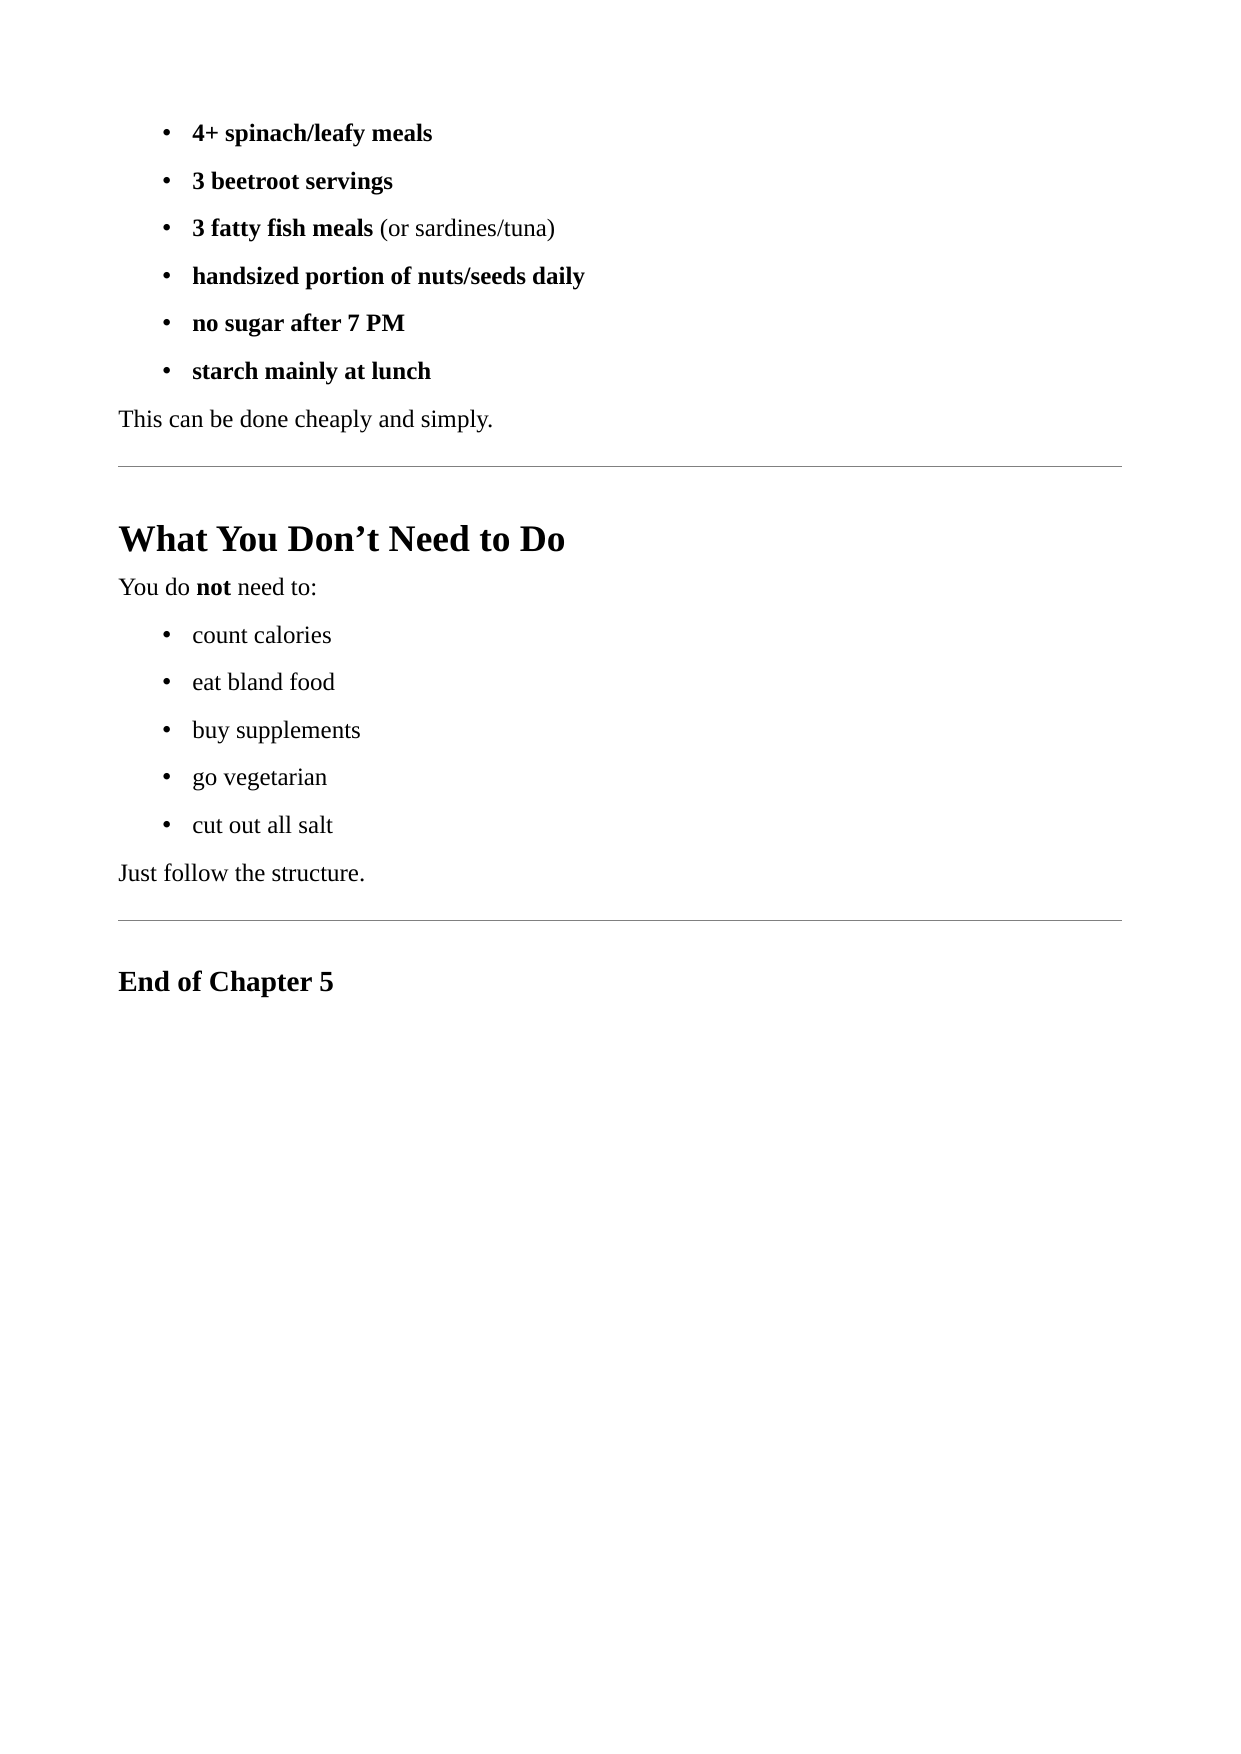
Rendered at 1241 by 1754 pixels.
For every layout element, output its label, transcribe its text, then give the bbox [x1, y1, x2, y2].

list eat bland food [162, 667, 1122, 696]
list handsized portion of nuts/seeds daily [162, 261, 1122, 290]
text You do not need to: [118, 572, 1122, 601]
list go vegetarian [162, 762, 1122, 791]
list cut out all salt [162, 810, 1122, 839]
list count calories [162, 620, 1122, 648]
list buy supplements [162, 715, 1122, 744]
text Just follow the structure. [118, 858, 1122, 886]
list 4+ spinach/leafy meals [162, 118, 1122, 147]
list 3 fatty fish meals (or sardines/tuna) [162, 213, 1122, 242]
subtitle End of Chapter 5 [118, 964, 1122, 998]
list 3 beetroot servings [162, 166, 1122, 194]
list no sugar after 7 PM [162, 308, 1122, 337]
text This can be done cheaply and simply. [118, 404, 1122, 432]
list starch mainly at lunch [162, 356, 1122, 385]
subtitle What You Don’t Need to Do [118, 516, 1122, 559]
